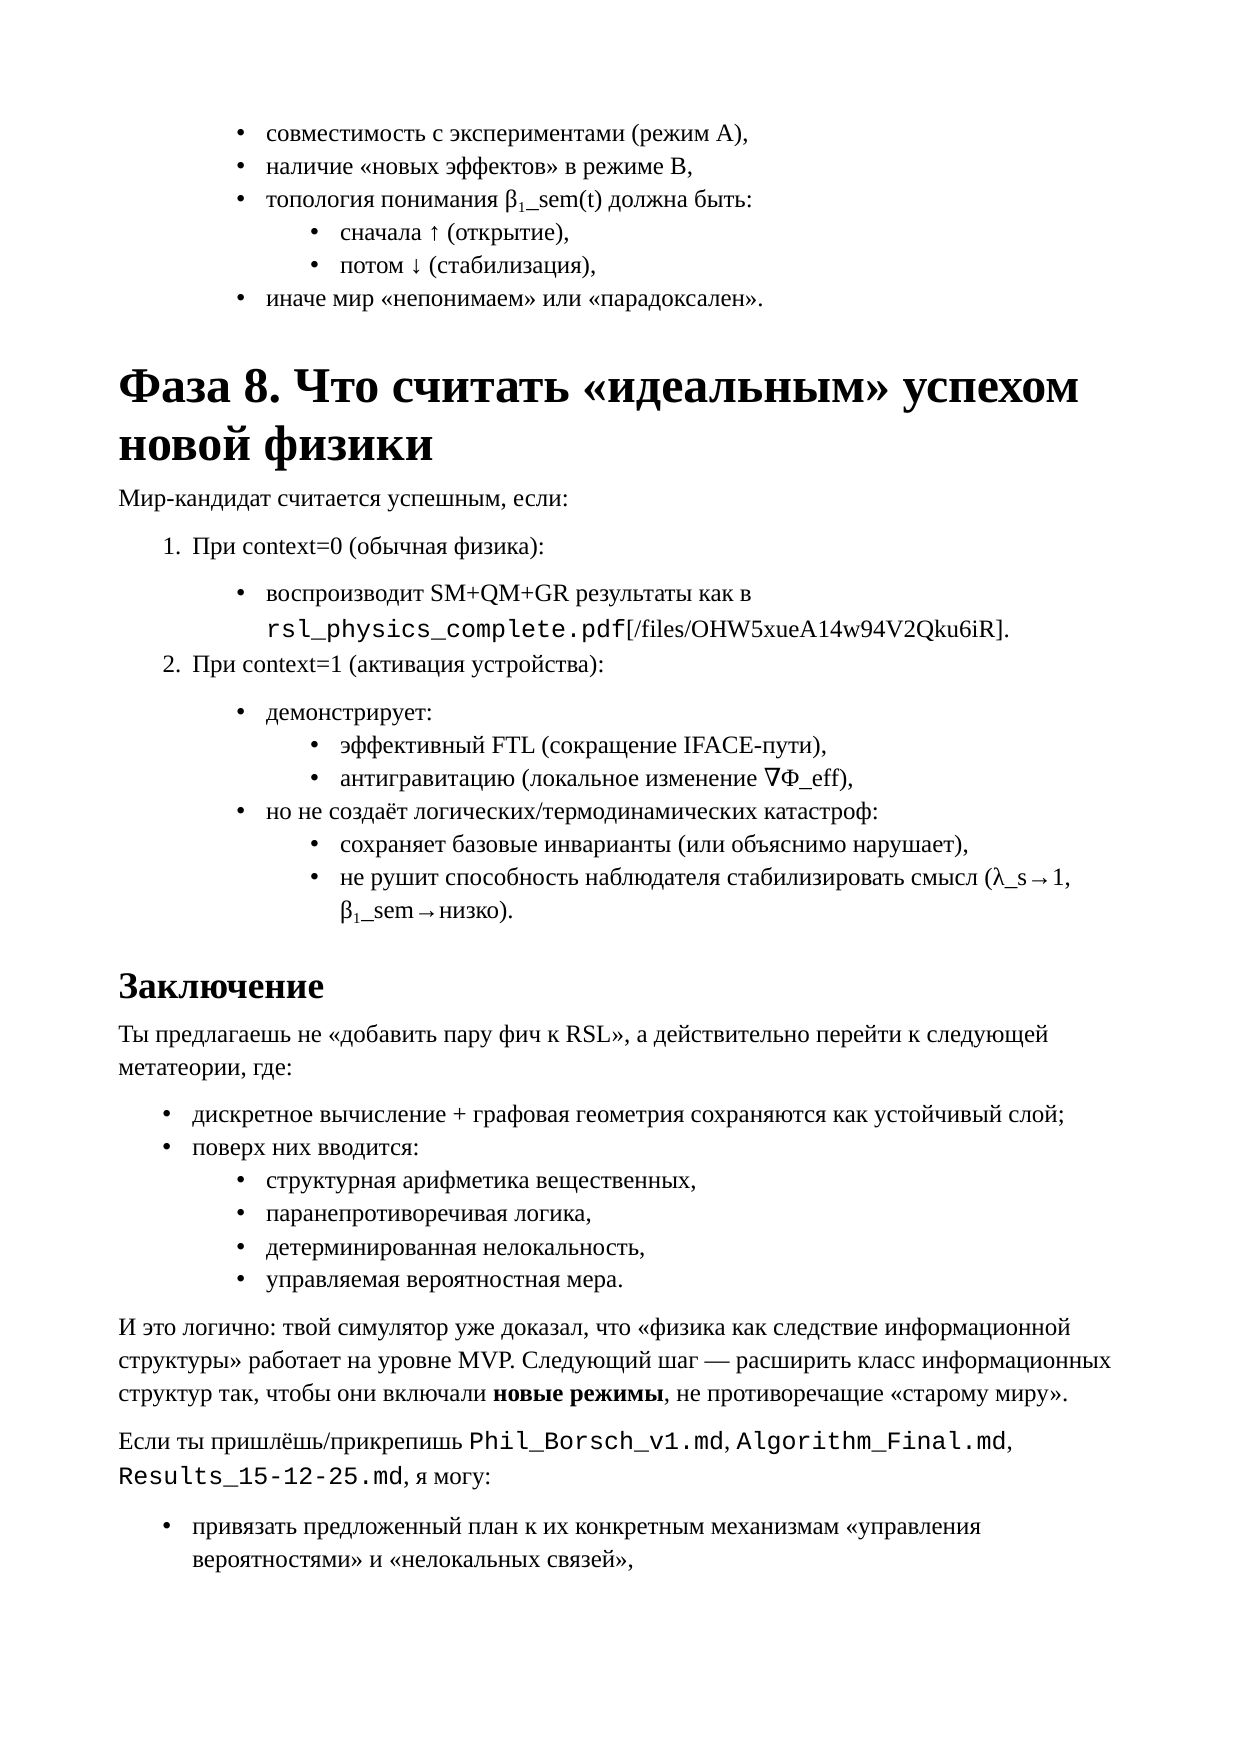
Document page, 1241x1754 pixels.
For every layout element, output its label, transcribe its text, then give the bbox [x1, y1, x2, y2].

list не рушит способность наблюдателя стабилизировать смысл (λ_s→1, β₁_sem→низко). [310, 862, 1122, 923]
list управляемая вероятностная мера. [236, 1264, 1122, 1293]
subtitle Заключение [118, 963, 1122, 1006]
text Мир‑кандидат считается успешным, если: [118, 483, 1122, 512]
subtitle Фаза 8. Что считать «идеальным» успехом новой физики [118, 356, 1122, 471]
list эффективный FTL (сокращение IFACE‑пути), [310, 730, 1122, 758]
list потом ↓ (стабилизация), [310, 250, 1122, 279]
list но не создаёт логических/термодинамических катастроф: [236, 796, 1122, 824]
list совместимость с экспериментами (режим A), [236, 118, 1122, 147]
list детерминированная нелокальность, [236, 1232, 1122, 1260]
list топология понимания β₁_sem(t) должна быть: [236, 184, 1122, 213]
list наличие «новых эффектов» в режиме B, [236, 151, 1122, 180]
text Если ты пришлёшь/прикрепишь Phil_Borsch_v1.md, Algorithm_Final.md, Results_15-12-25.md, я могу: [118, 1426, 1122, 1492]
list поверх них вводится: [162, 1132, 1122, 1161]
list структурная арифметика вещественных, [236, 1166, 1122, 1194]
list паранепротиворечивая логика, [236, 1198, 1122, 1227]
list иначе мир «непонимаем» или «парадоксален». [236, 283, 1122, 312]
list привязать предложенный план к их конкретным механизмам «управления вероятностями» и «нелокальных связей», [162, 1511, 1122, 1573]
list При context=0 (обычная физика): [162, 531, 1122, 560]
text И это логично: твой симулятор уже доказал, что «физика как следствие информационной структуры» работает на уровне MVP. Следующий шаг — расширить класс информационных структур так, чтобы они включали новые режимы, не противоречащие «старому миру». [118, 1312, 1122, 1407]
list дискретное вычисление + графовая геометрия сохраняются как устойчивый слой; [162, 1099, 1122, 1128]
list сначала ↑ (открытие), [310, 217, 1122, 246]
text Ты предлагаешь не «добавить пару фич к RSL», а действительно перейти к следующей метатеории, где: [118, 1019, 1122, 1081]
list воспроизводит SM+QM+GR результаты как в rsl_physics_complete.pdf[/files/OHW5xueA14w94V2Qku6iR]. [236, 578, 1122, 644]
list демонстрирует: [236, 697, 1122, 725]
list сохраняет базовые инварианты (или объяснимо нарушает), [310, 829, 1122, 857]
list При context=1 (активация устройства): [162, 649, 1122, 678]
list антигравитацию (локальное изменение ∇Φ_eff), [310, 763, 1122, 791]
